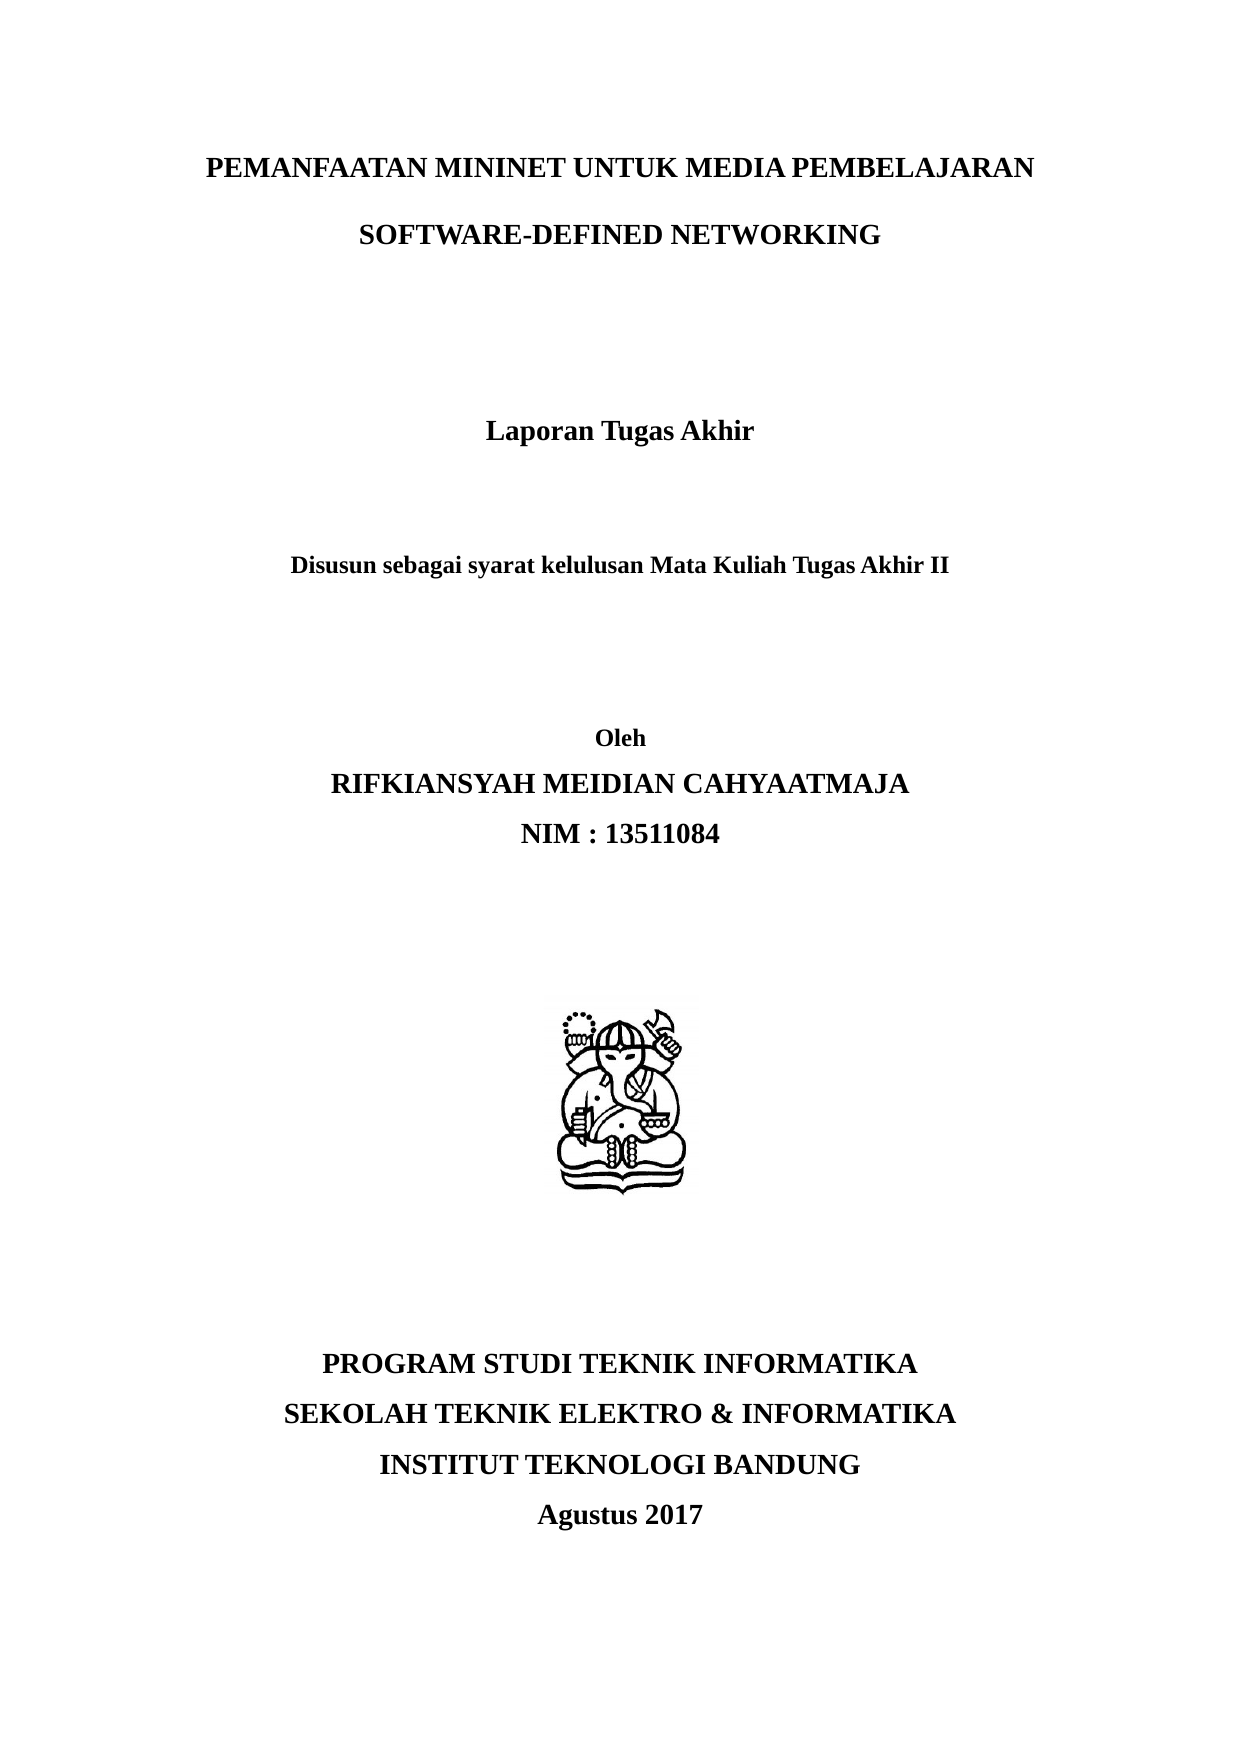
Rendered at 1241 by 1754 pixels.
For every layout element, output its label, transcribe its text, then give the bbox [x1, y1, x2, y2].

text Laporan Tugas Akhir [191, 413, 1050, 447]
text Oleh [191, 723, 1050, 751]
text NIM : 13511084 [191, 816, 1050, 849]
text PEMANFAATAN MININET UNTUK MEDIA PEMBELAJARAN SOFTWARE-DEFINED NETWORKING [191, 150, 1050, 251]
text Disusun sebagai syarat kelulusan Mata Kuliah Tugas Akhir II [191, 550, 1050, 579]
text RIFKIANSYAH MEIDIAN CAHYAATMAJA [191, 766, 1050, 799]
text PROGRAM STUDI TEKNIK INFORMATIKA [191, 1346, 1050, 1380]
text INSTITUT TEKNOLOGI BANDUNG [191, 1447, 1050, 1480]
text Agustus 2017 [191, 1497, 1050, 1531]
text SEKOLAH TEKNIK ELEKTRO & INFORMATIKA [191, 1396, 1050, 1430]
picture [543, 995, 699, 1203]
